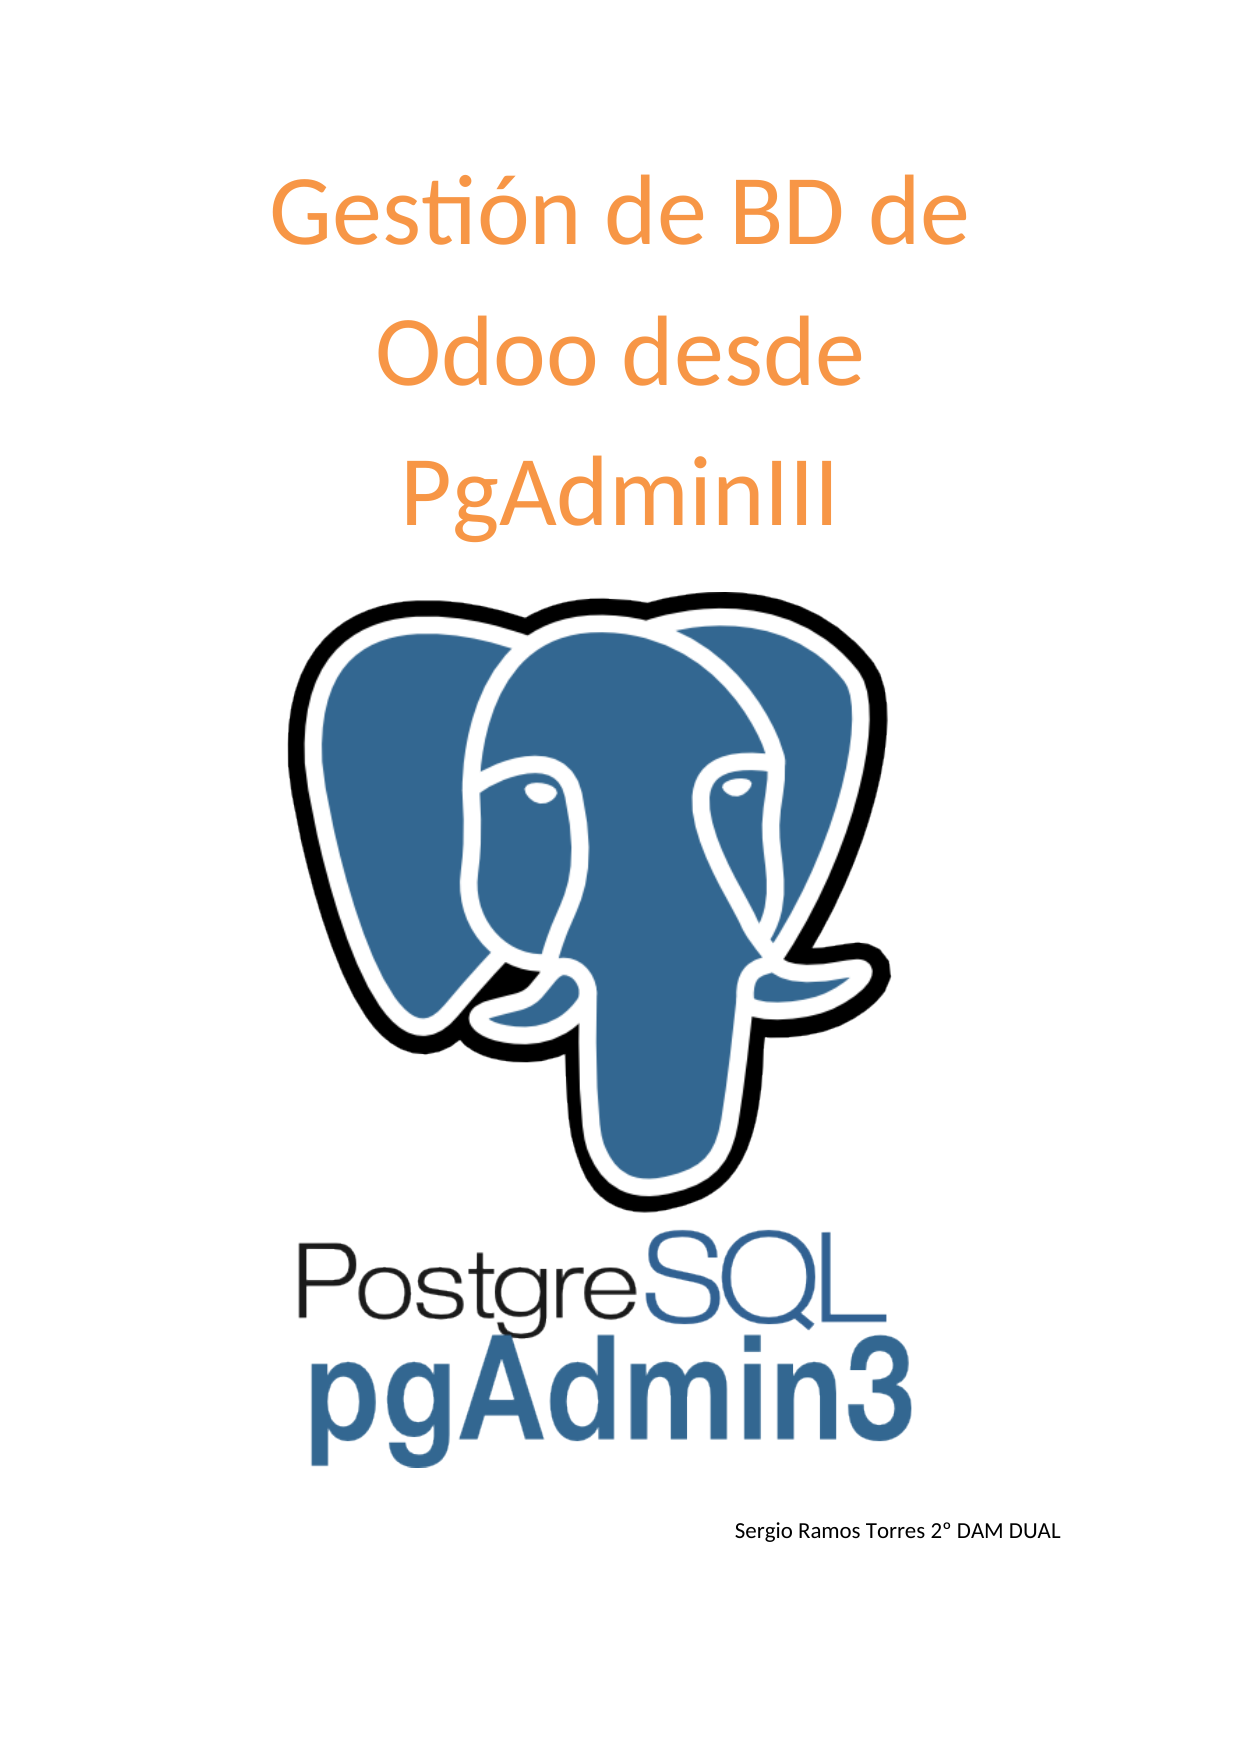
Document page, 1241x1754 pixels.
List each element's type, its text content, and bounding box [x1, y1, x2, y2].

picture [287, 592, 912, 1468]
text Gestión de BD de Odoo desde PgAdminIII [177, 148, 1063, 550]
text Sergio Ramos Torres 2º DAM DUAL [177, 1516, 1063, 1544]
